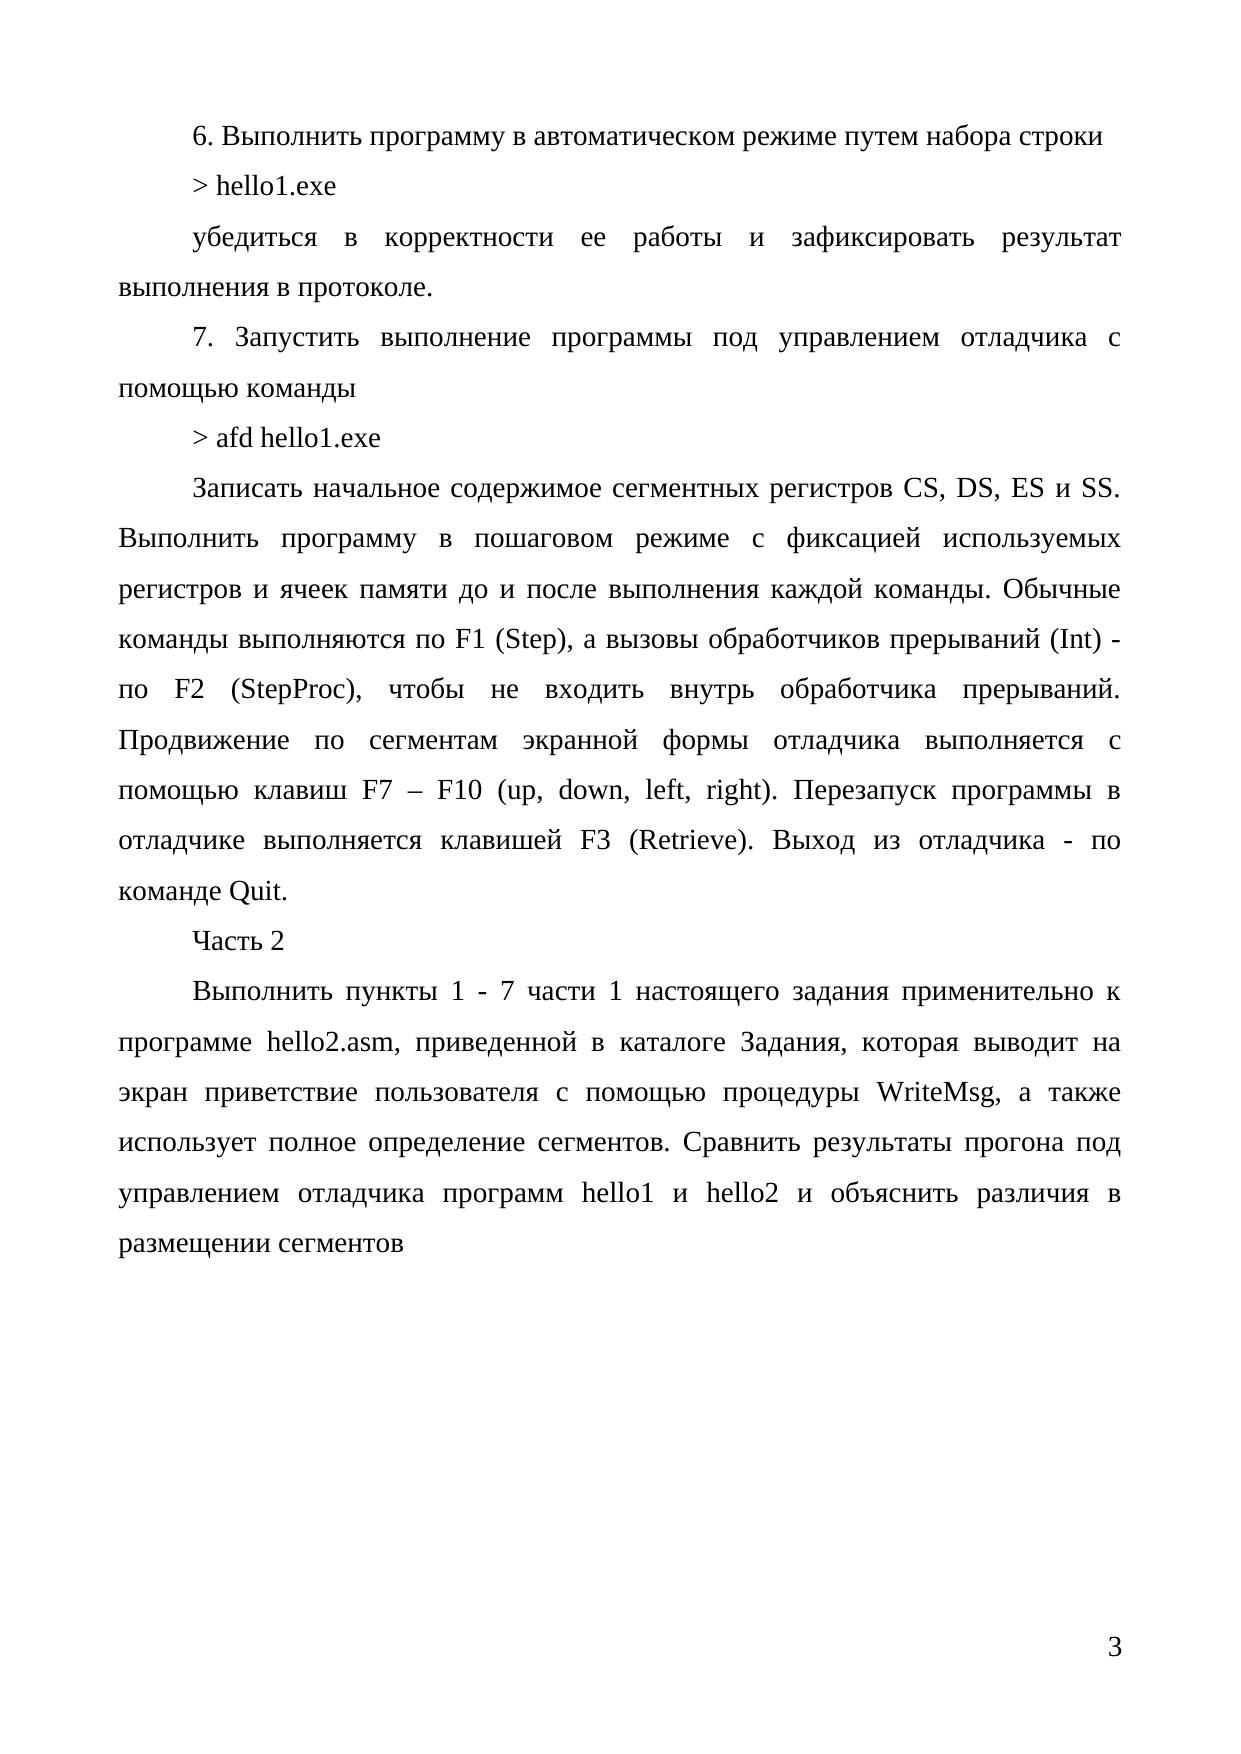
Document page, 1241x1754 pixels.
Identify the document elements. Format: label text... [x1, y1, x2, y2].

subtitle > afd hello1.exe [118, 420, 1122, 453]
subtitle Записать начальное содержимое сегментных регистров CS, DS, ES и SS. Выполнить программу в пошаговом режиме с фиксацией используемых регистров и ячеек памяти до и после выполнения каждой команды. Обычные команды выполняются по F1 (Step), а вызовы обработчиков прерываний (Int) - по F2 (StepProc), чтобы не входить внутрь обработчика прерываний. Продвижение по сегментам экранной формы отладчика выполняется с помощью клавиш F7 – F10 (up, down, left, right). Перезапуск программы в отладчике выполняется клавишей F3 (Retrieve). Выход из отладчика - по команде Quit. [118, 470, 1122, 906]
subtitle 7. Запустить выполнение программы под управлением отладчика с помощью команды [118, 319, 1122, 403]
subtitle > hello1.exe [118, 168, 1122, 202]
subtitle Выполнить пункты 1 - 7 части 1 настоящего задания применительно к программе hello2.asm, приведенной в каталоге Задания, которая выводит на экран приветствие пользователя с помощью процедуры WriteMsg, а также использует полное определение сегментов. Сравнить результаты прогона под управлением отладчика программ hello1 и hello2 и объяснить различия в размещении сегментов [118, 973, 1122, 1258]
subtitle убедиться в корректности ее работы и зафиксировать результат выполнения в протоколе. [118, 219, 1122, 303]
subtitle 6. Выполнить программу в автоматическом режиме путем набора строки [118, 118, 1122, 152]
subtitle Часть 2 [118, 923, 1122, 957]
